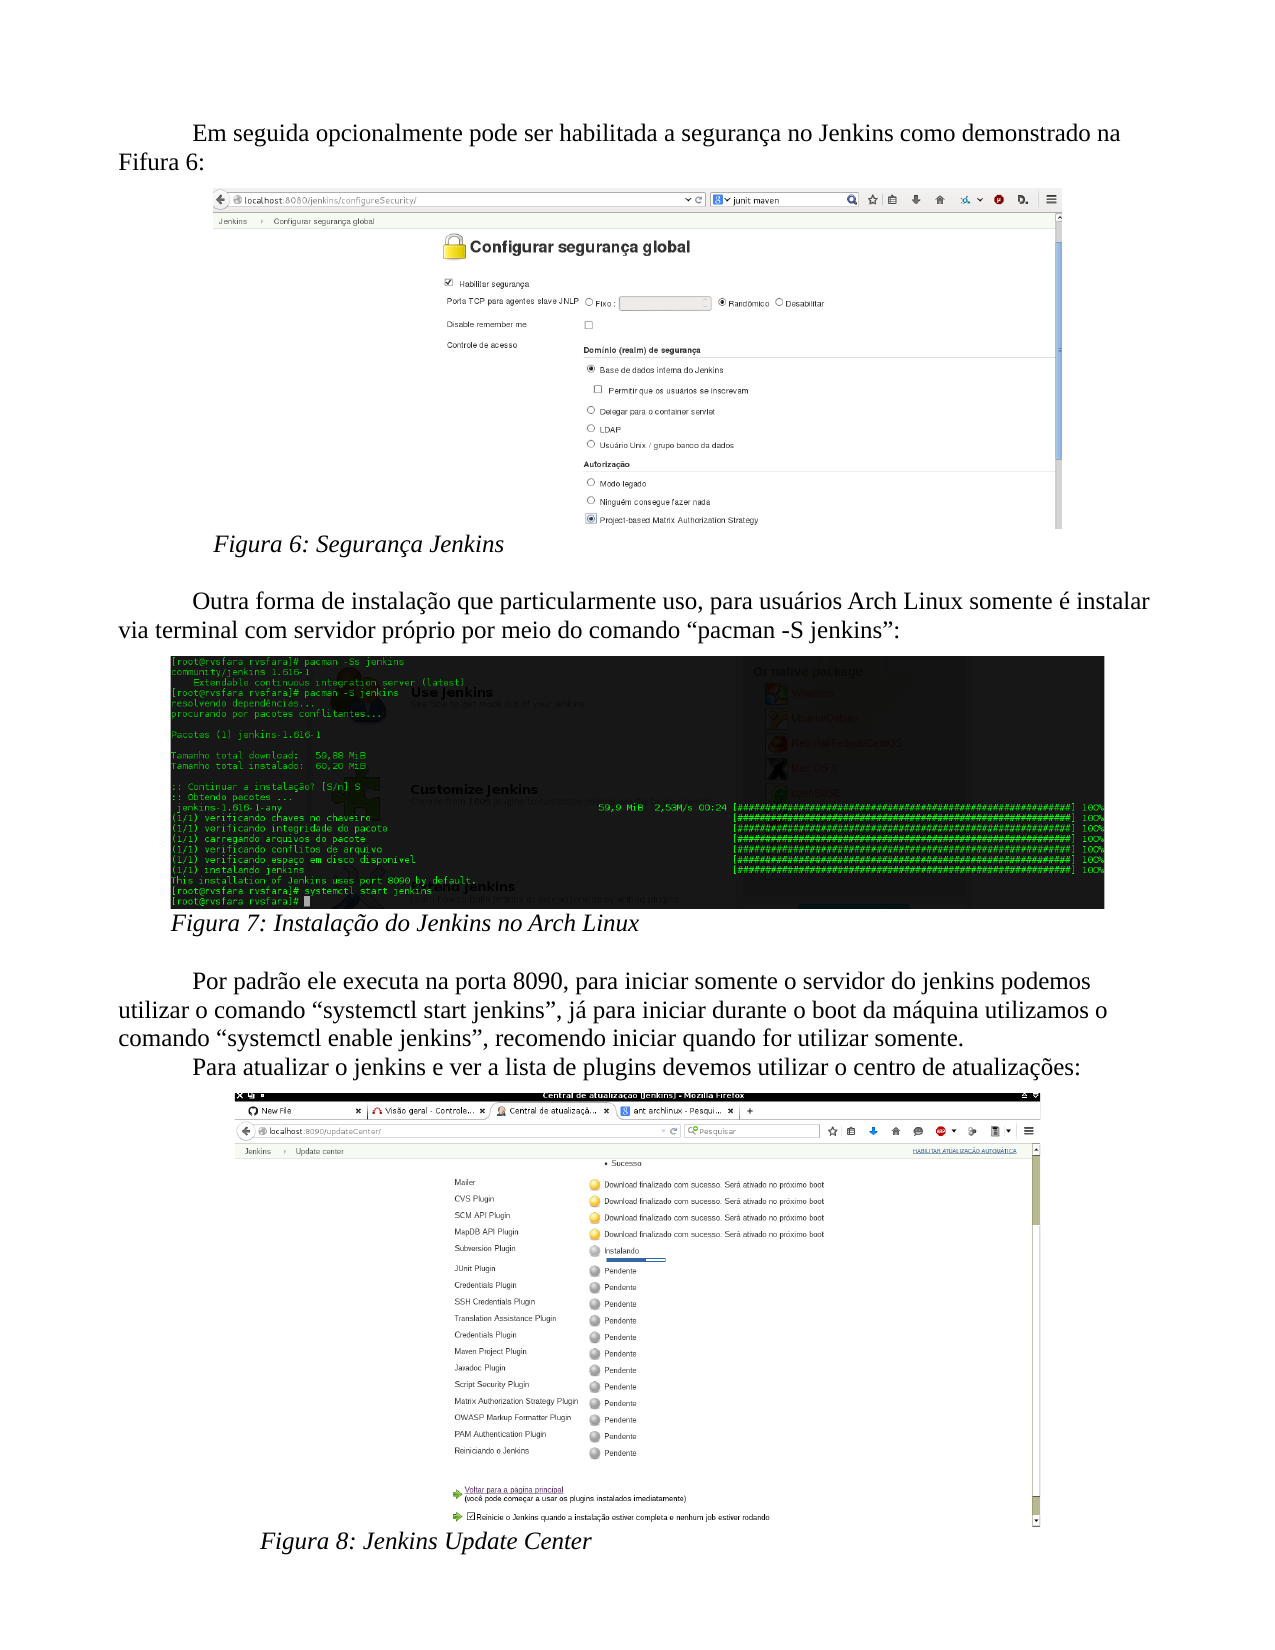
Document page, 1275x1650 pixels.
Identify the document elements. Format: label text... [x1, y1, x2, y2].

text Para atualizar o jenkins e ver a lista de plugins devemos utilizar o centro de atualizações: [118, 1052, 1157, 1081]
picture [234, 1093, 1041, 1527]
text Em seguida opcionalmente pode ser habilitada a segurança no Jenkins como demonstrado na Fifura 6: [118, 118, 1157, 176]
text Figura 7: Instalação do Jenkins no Arch Linux [171, 909, 1104, 937]
text Figura 6: Segurança Jenkins [213, 529, 1062, 557]
text Por padrão ele executa na porta 8090, para iniciar somente o servidor do jenkins podemos utilizar o comando “systemctl start jenkins”, já para iniciar durante o boot da máquina utilizamos o comando “systemctl enable jenkins”, recomendo iniciar quando for utilizar somente. [118, 966, 1157, 1052]
picture [170, 656, 1105, 909]
text Figura 8: Jenkins Update Center [260, 1527, 1015, 1555]
picture [213, 188, 1062, 529]
text Outra forma de instalação que particularmente uso, para usuários Arch Linux somente é instalar via terminal com servidor próprio por meio do comando “pacman -S jenkins”: [118, 586, 1157, 644]
